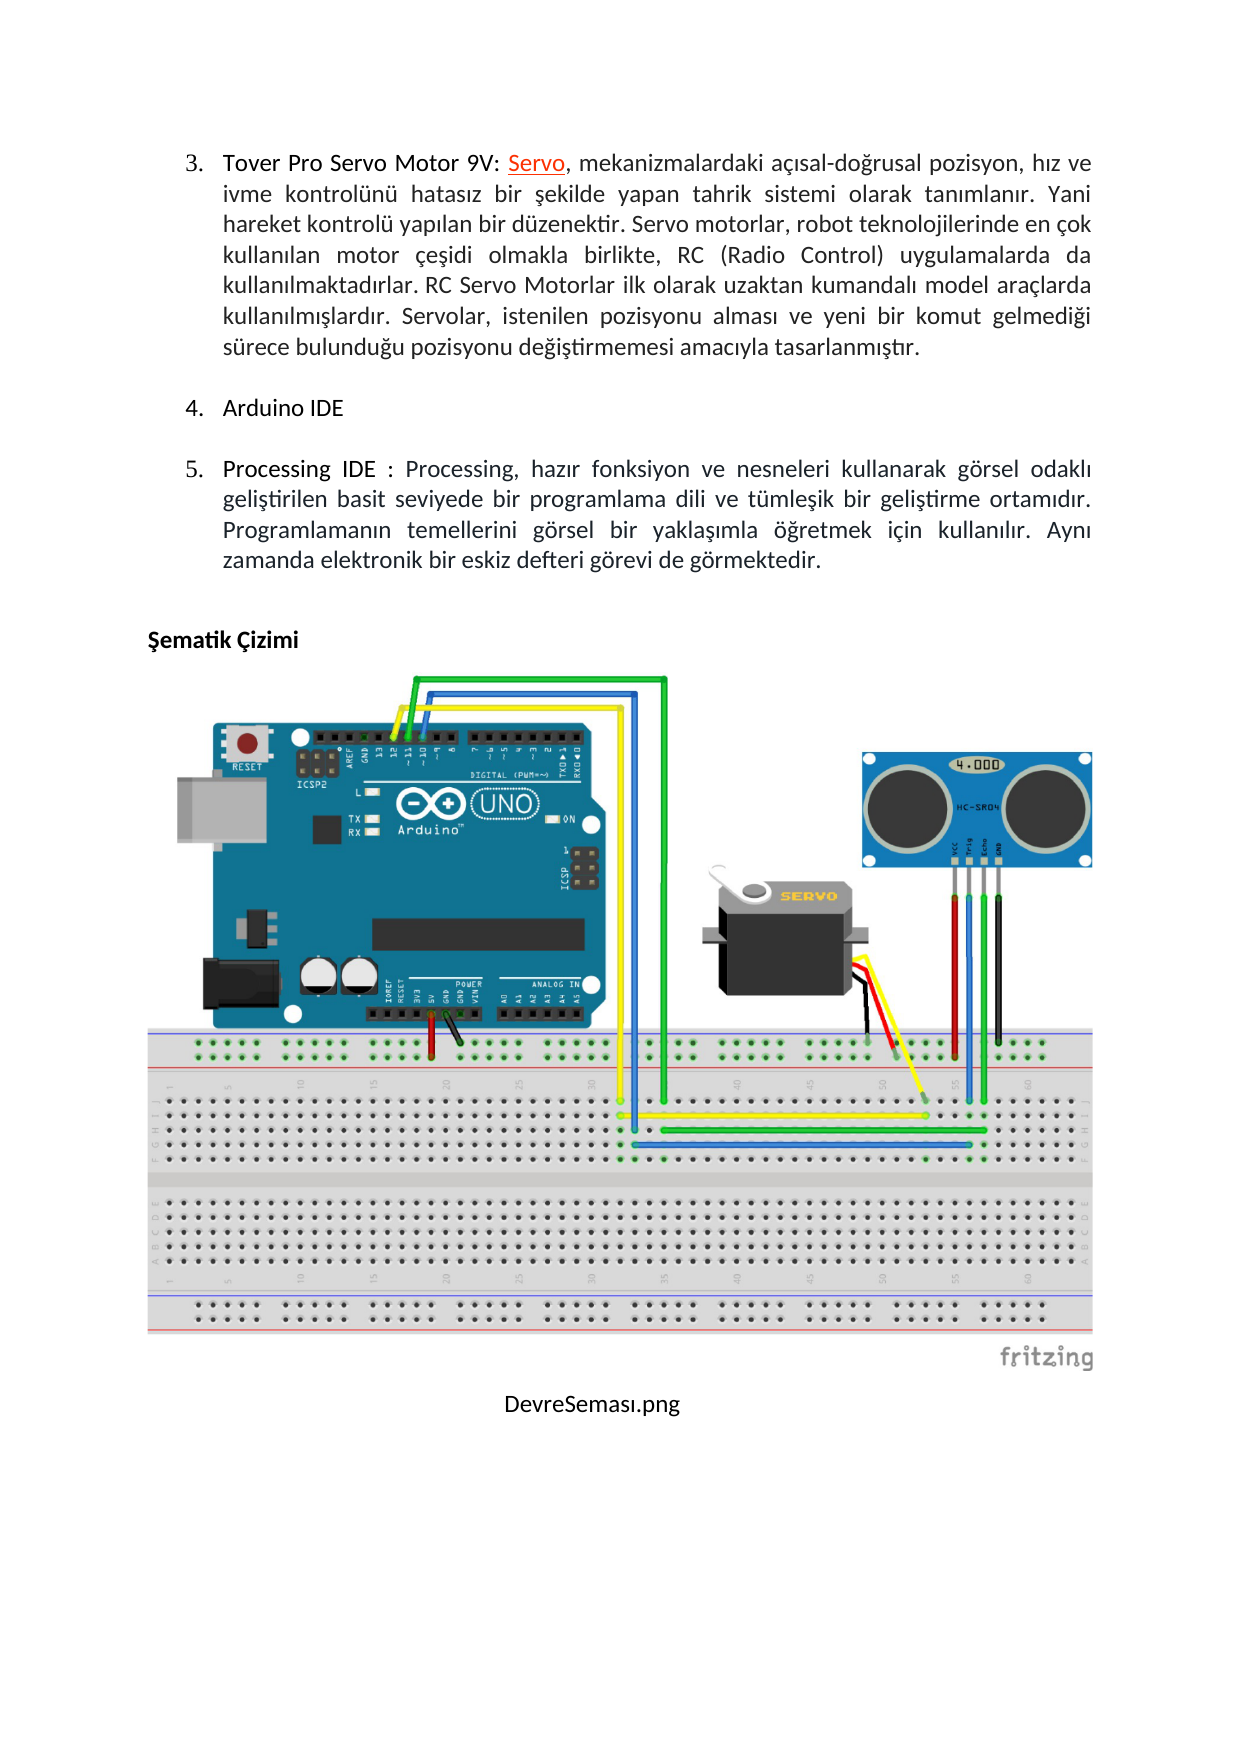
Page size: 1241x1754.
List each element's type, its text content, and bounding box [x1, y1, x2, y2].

list Tover Pro Servo Motor 9V: Servo, mekanizmalardaki açısal-doğrusal pozisyon, hız ve ivme kontrolünü hatasız bir şekilde yapan tahrik sistemi olarak tanımlanır. Yani hareket kontrolü yapılan bir düzenektir. Servo motorlar, robot teknolojilerinde en çok kullanılan motor çeşidi olmakla birlikte, RC (Radio Control) uygulamalarda da kullanılmaktadırlar. RC Servo Motorlar ilk olarak uzaktan kumandalı model araçlarda kullanılmışlardır. Servolar, istenilen pozisyonu alması ve yeni bir komut gelmediği sürece bulunduğu pozisyonu değiştirmemesi amacıyla tasarlanmıştır. [185, 148, 1093, 361]
text DevreSeması.png [148, 1389, 1093, 1419]
list Arduino IDE [185, 392, 1093, 422]
list Processing IDE : Processing, hazır fonksiyon ve nesneleri kullanarak görsel odaklı geliştirilen basit seviyede bir programlama dili ve tümleşik bir geliştirme ortamıdır. Programlamanın temellerini görsel bir yaklaşımla öğretmek için kullanılır. Aynı zamanda elektronik bir eskiz defteri görevi de görmektedir. [185, 453, 1093, 575]
text Şematik Çizimi [148, 624, 1093, 654]
